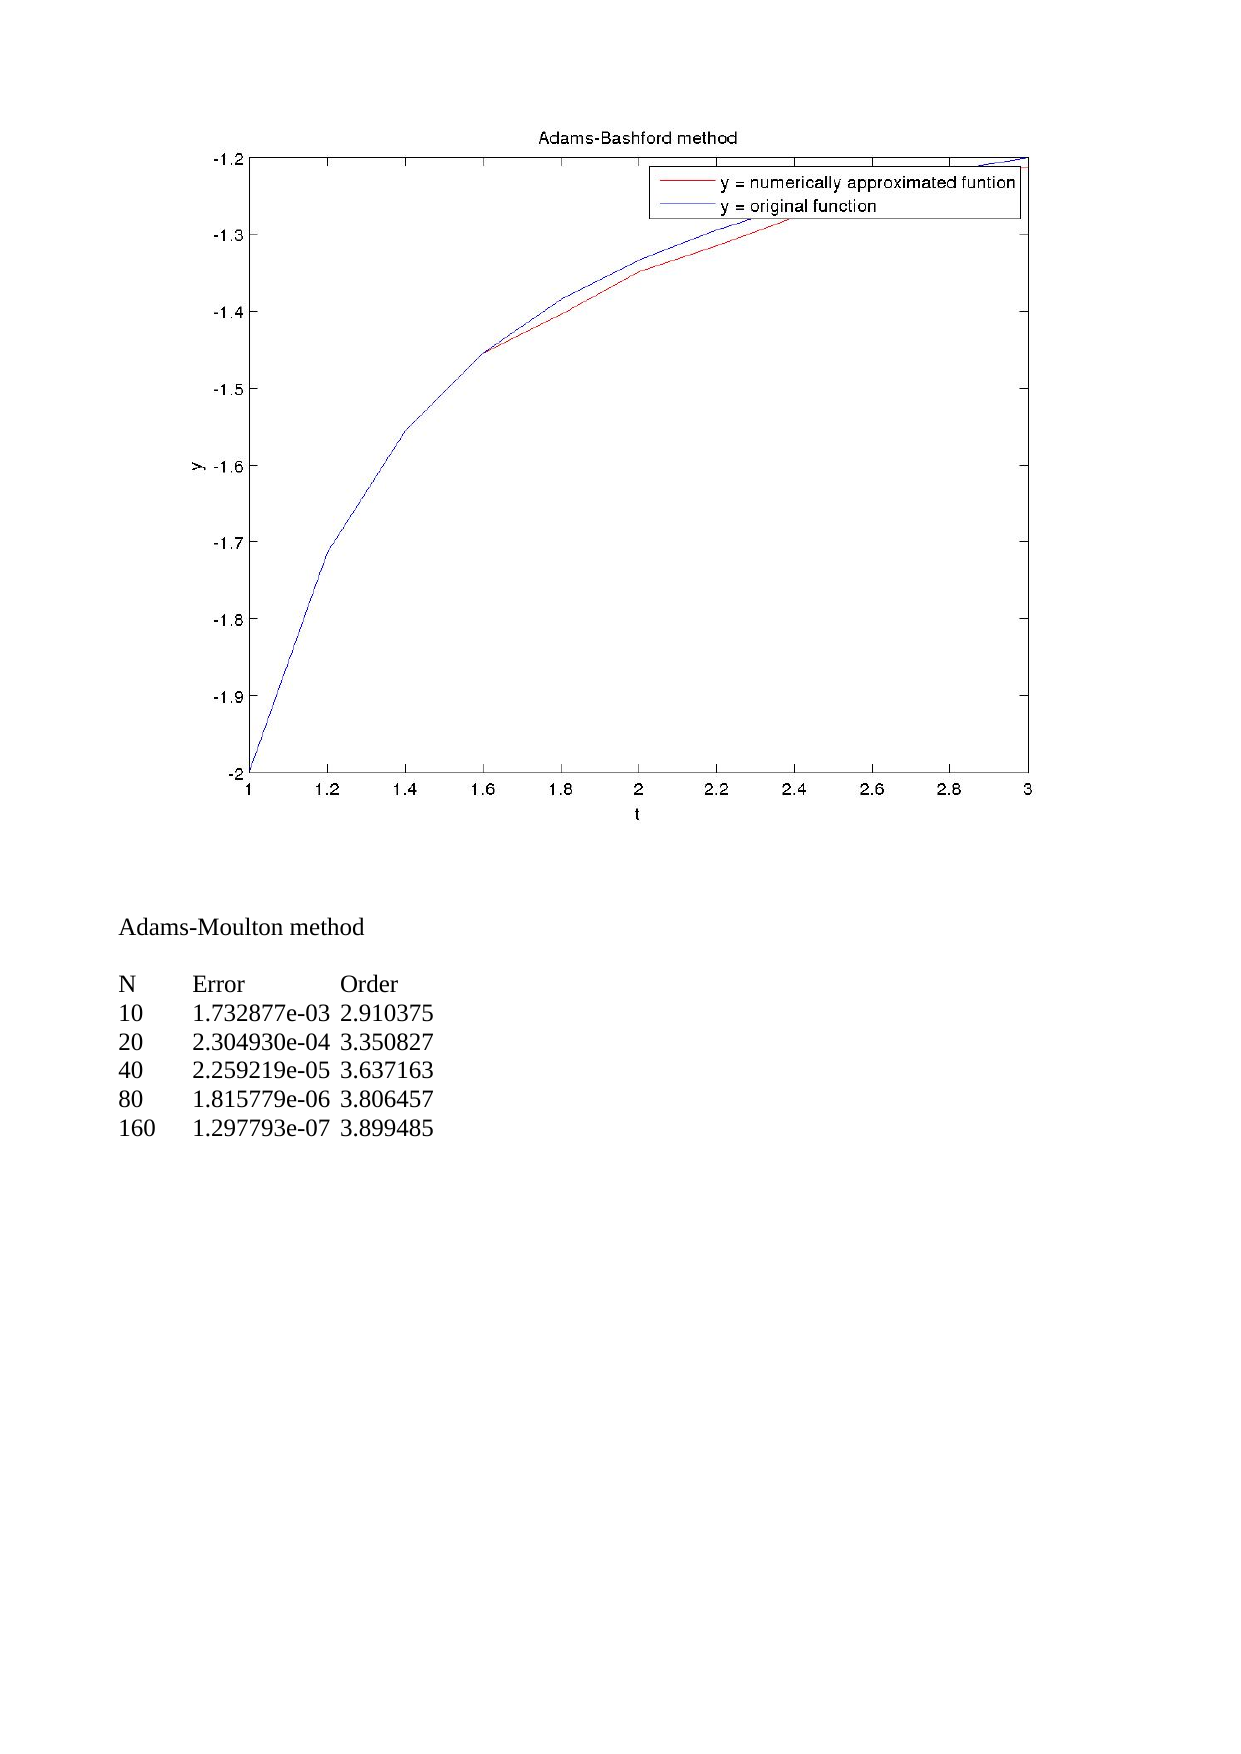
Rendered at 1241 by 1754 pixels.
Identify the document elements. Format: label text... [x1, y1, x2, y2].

text 10 1.732877e-03 2.910375 [118, 998, 1122, 1027]
text 40 2.259219e-05 3.637163 [118, 1055, 1122, 1084]
text Adams-Moulton method [118, 912, 1122, 940]
picture [118, 100, 1123, 855]
text 160 1.297793e-07 3.899485 [118, 1113, 1122, 1142]
text 80 1.815779e-06 3.806457 [118, 1084, 1122, 1113]
text N Error Order [118, 969, 1122, 998]
text 20 2.304930e-04 3.350827 [118, 1027, 1122, 1055]
